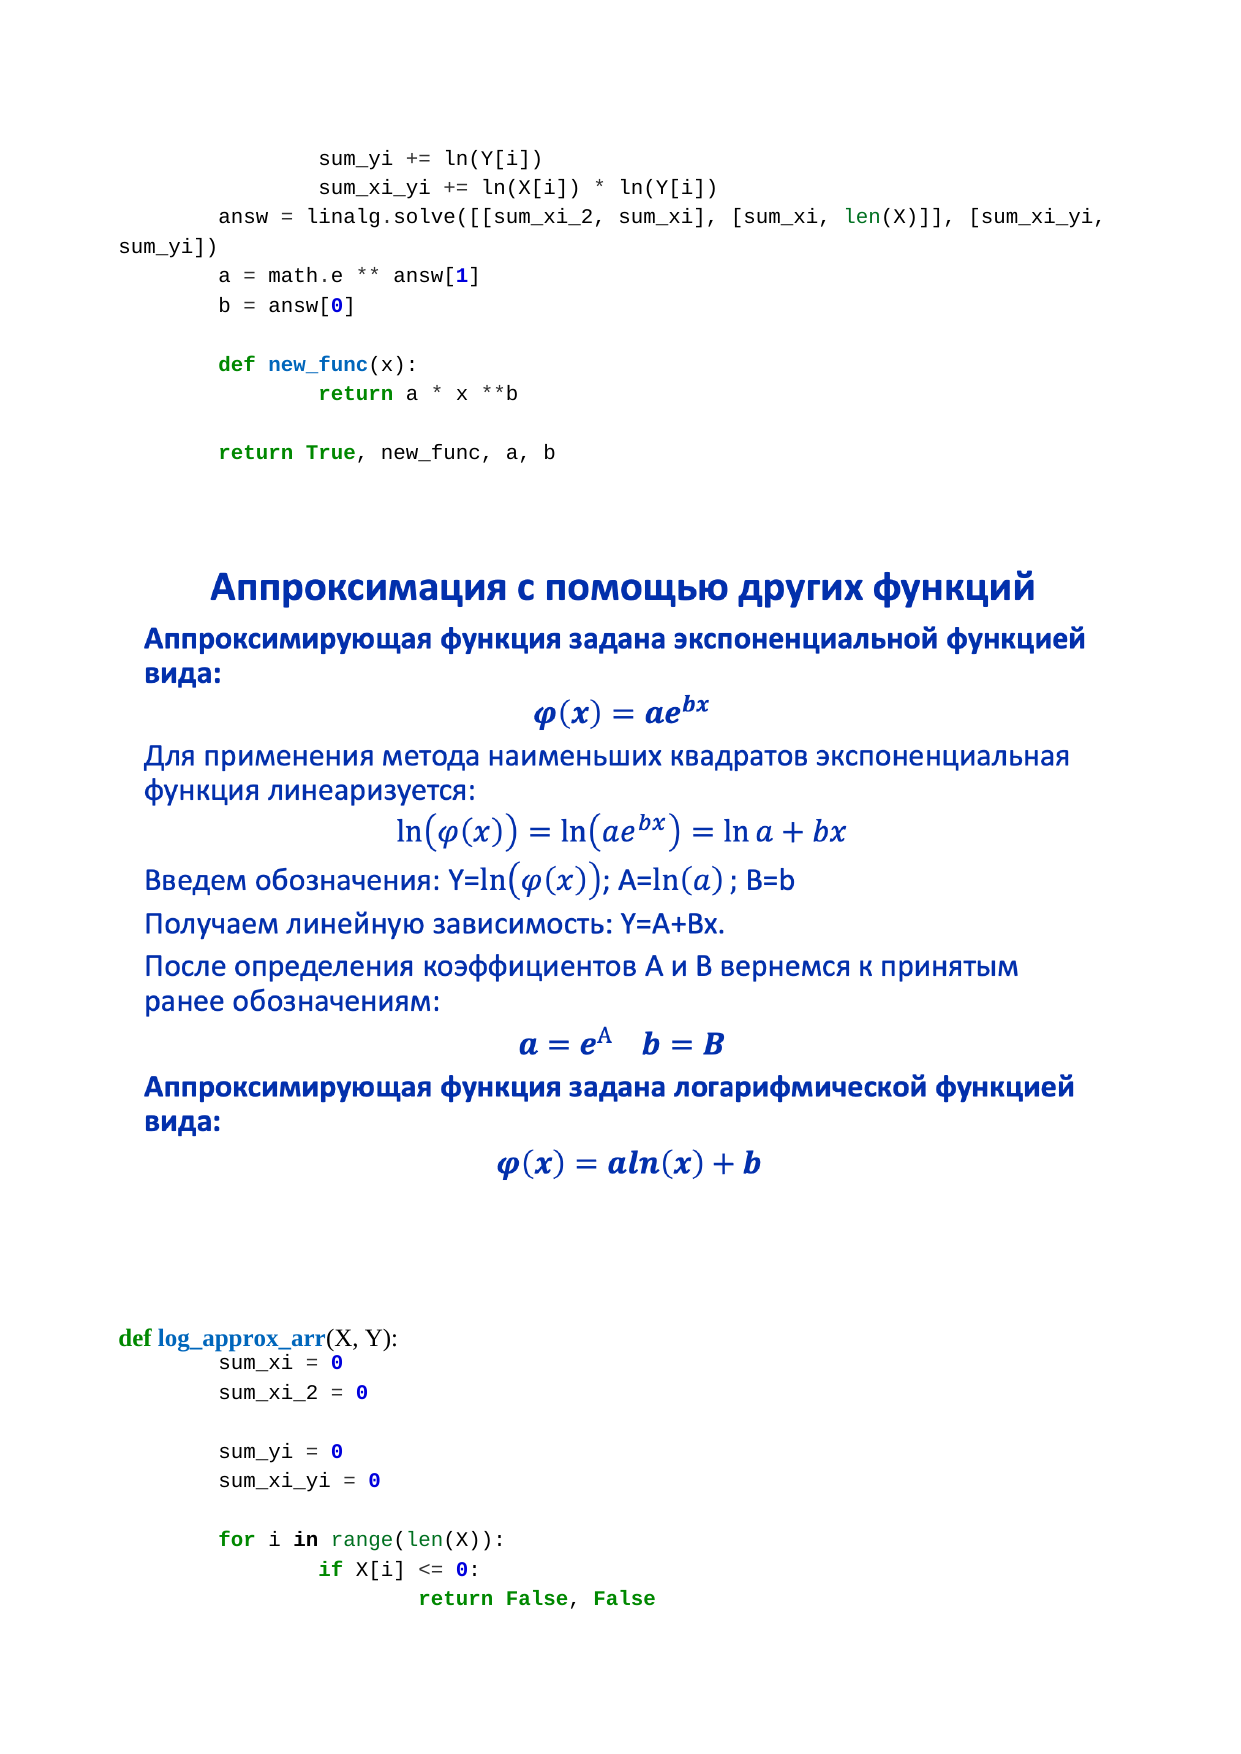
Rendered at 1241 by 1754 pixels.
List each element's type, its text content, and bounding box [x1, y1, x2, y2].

text def log_approx_arr(X, Y): [118, 1323, 1122, 1352]
text sum_xi_2 = 0 [118, 1382, 1122, 1405]
picture [118, 558, 1123, 1238]
text sum_xi_yi = 0 [118, 1470, 1122, 1494]
text for i in range(len(X)): [118, 1529, 1122, 1553]
text return a * x **b [118, 383, 1122, 407]
text return False, False [118, 1588, 1122, 1612]
text sum_xi_yi += ln(X[i]) * ln(Y[i]) [118, 177, 1122, 201]
text sum_yi += ln(Y[i]) [118, 148, 1122, 171]
text b = answ[0] [118, 295, 1122, 319]
text answ = linalg.solve([[sum_xi_2, sum_xi], [sum_xi, len(X)]], [sum_xi_yi, sum_yi]) [118, 207, 1122, 260]
text if X[i] <= 0: [118, 1559, 1122, 1582]
text a = math.e ** answ[1] [118, 266, 1122, 289]
text sum_xi = 0 [118, 1352, 1122, 1376]
text sum_yi = 0 [118, 1441, 1122, 1464]
text def new_func(x): [118, 354, 1122, 378]
text return True, new_func, a, b [118, 442, 1122, 466]
